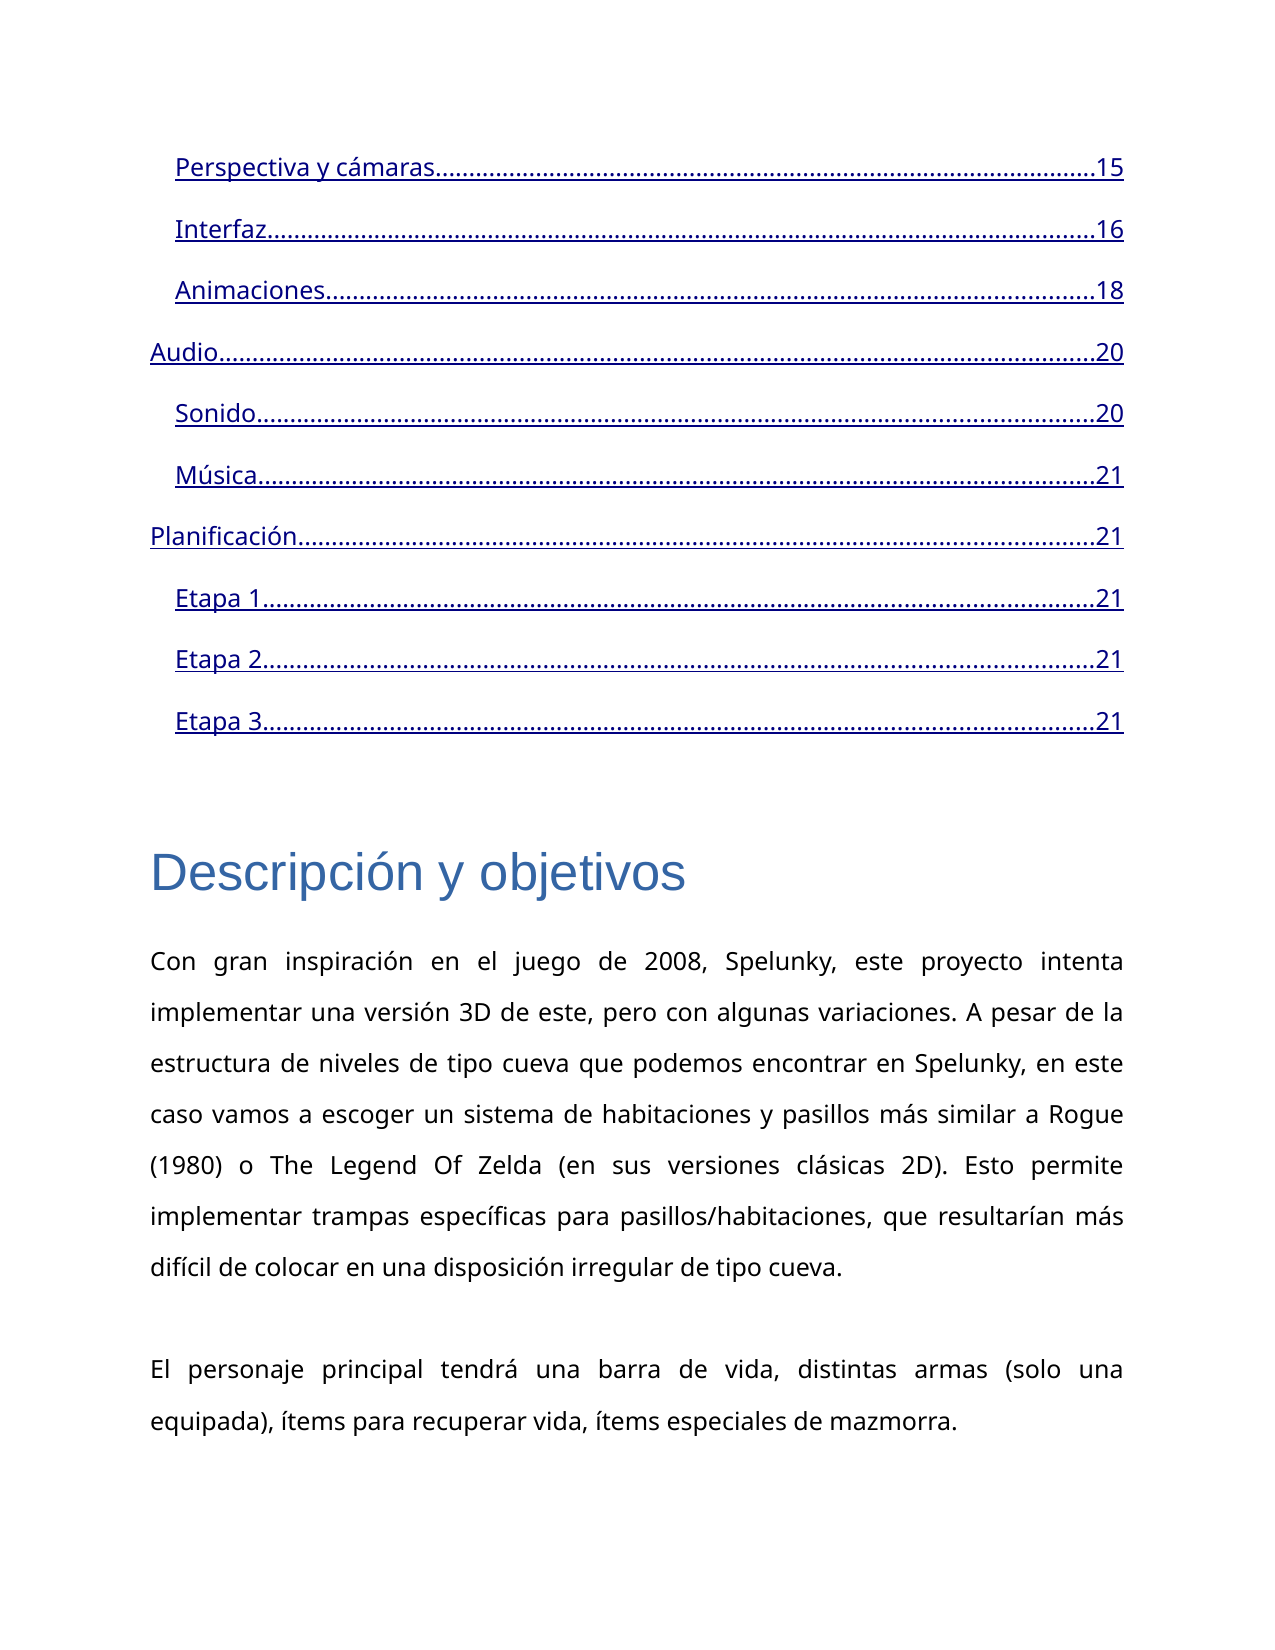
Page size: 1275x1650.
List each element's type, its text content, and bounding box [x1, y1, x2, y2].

text El personaje principal tendrá una barra de vida, distintas armas (solo una equipada), ítems para recuperar vida, ítems especiales de mazmorra. [150, 1352, 1125, 1437]
text Con gran inspiración en el juego de 2008, Spelunky, este proyecto intenta implementar una versión 3D de este, pero con algunas variaciones. A pesar de la estructura de niveles de tipo cueva que podemos encontrar en Spelunky, en este caso vamos a escoger un sistema de habitaciones y pasillos más similar a Rogue (1980) o The Legend Of Zelda (en sus versiones clásicas 2D). Esto permite implementar trampas específicas para pasillos/habitaciones, que resultarían más difícil de colocar en una disposición irregular de tipo cueva. [150, 944, 1125, 1284]
text Audio 20 [150, 334, 1125, 368]
text Perspectiva y cámaras 15 [175, 150, 1125, 184]
text Planificación 21 [150, 519, 1125, 553]
text Interfaz 16 [175, 211, 1125, 246]
text Etapa 3 21 [175, 703, 1125, 737]
subtitle Descripción y objetivos [150, 841, 1125, 901]
text Etapa 2 21 [175, 642, 1125, 676]
text Sonido 20 [175, 396, 1125, 430]
text Música 21 [175, 457, 1125, 491]
text Animaciones 18 [175, 273, 1125, 307]
text Etapa 1 21 [175, 580, 1125, 614]
